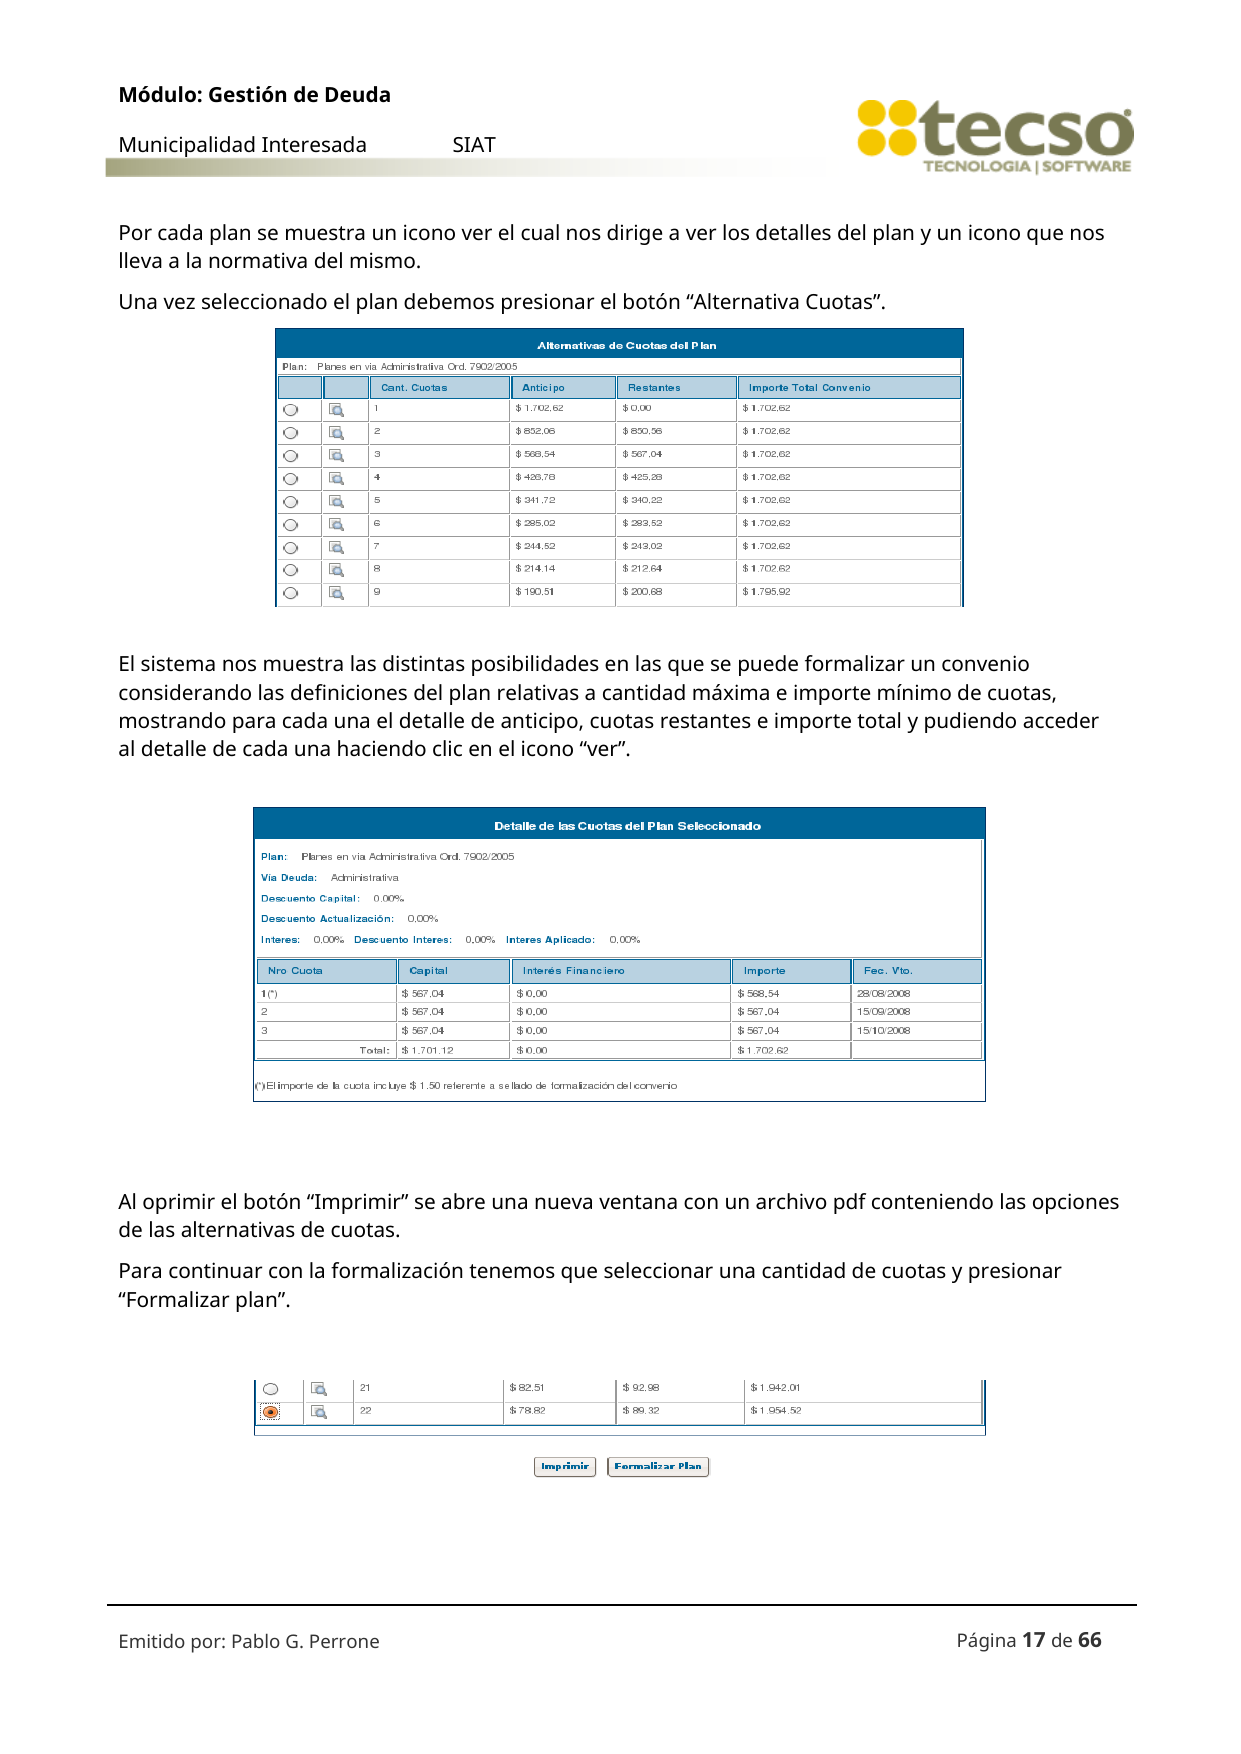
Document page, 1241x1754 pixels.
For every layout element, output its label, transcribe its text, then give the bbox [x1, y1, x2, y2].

picture [105, 100, 1134, 177]
picture [280, 378, 320, 397]
picture [740, 378, 959, 397]
picture [326, 378, 367, 397]
picture [243, 1380, 998, 1480]
picture [257, 1380, 983, 1424]
text Por cada plan se muestra un icono ver el cual nos dirige a ver los detalles del plan y un icono que nos lleva a la normativa del mismo. [118, 218, 1122, 275]
text Una vez seleccionado el plan debemos presionar el botón “Alternativa Cuotas”. [118, 287, 1122, 316]
picture [271, 323, 969, 607]
picture [249, 801, 991, 1104]
text Al oprimir el botón “Imprimir” se abre una nueva ventana con un archivo pdf conteniendo las opciones de las alternativas de cuotas. [118, 1187, 1122, 1244]
picture [278, 400, 961, 607]
picture [514, 378, 614, 397]
picture [372, 378, 508, 397]
picture [278, 359, 961, 375]
text El sistema nos muestra las distintas posibilidades en las que se puede formalizar un convenio considerando las definiciones del plan relativas a cantidad máxima e importe mínimo de cuotas, mostrando para cada una el detalle de anticipo, cuotas restantes e importe total y pudiendo acceder al detalle de cada una haciendo clic en el icono “ver”. [118, 649, 1122, 763]
text Para continuar con la formalización tenemos que seleccionar una cantidad de cuotas y presionar “Formalizar plan”. [118, 1256, 1122, 1313]
picture [619, 378, 735, 397]
